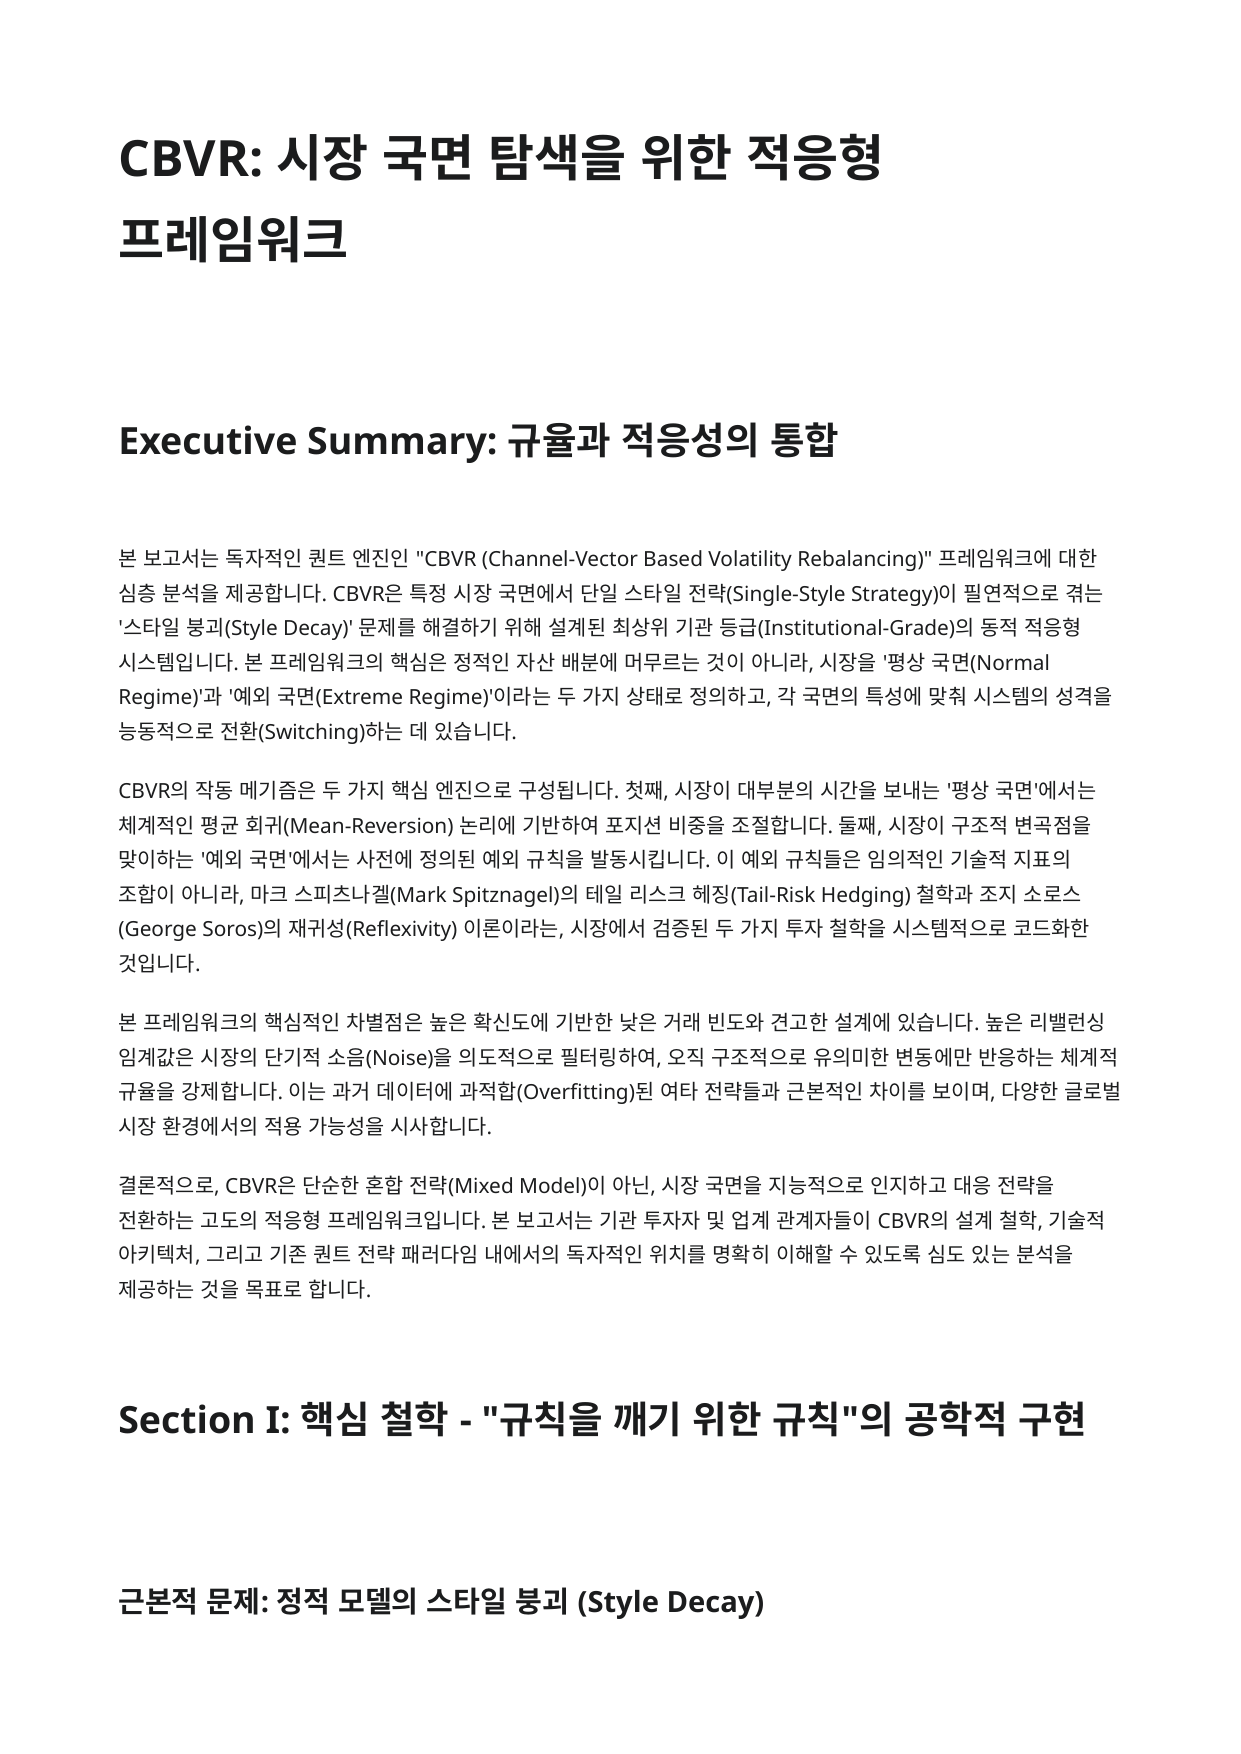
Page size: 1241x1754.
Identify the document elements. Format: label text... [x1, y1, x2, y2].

text 결론적으로, CBVR은 단순한 혼합 전략(Mixed Model)이 아닌, 시장 국면을 지능적으로 인지하고 대응 전략을 전환하는 고도의 적응형 프레임워크입니다. 본 보고서는 기관 투자자 및 업계 관계자들이 CBVR의 설계 철학, 기술적 아키텍처, 그리고 기존 퀀트 전략 패러다임 내에서의 독자적인 위치를 명확히 이해할 수 있도록 심도 있는 분석을 제공하는 것을 목표로 합니다. [118, 1169, 1122, 1303]
subtitle Executive Summary: 규율과 적응성의 통합 [118, 411, 1122, 465]
text CBVR의 작동 메기즘은 두 가지 핵심 엔진으로 구성됩니다. 첫째, 시장이 대부분의 시간을 보내는 '평상 국면'에서는 체계적인 평균 회귀(Mean-Reversion) 논리에 기반하여 포지션 비중을 조절합니다. 둘째, 시장이 구조적 변곡점을 맞이하는 '예외 국면'에서는 사전에 정의된 예외 규칙을 발동시킵니다. 이 예외 규칙들은 임의적인 기술적 지표의 조합이 아니라, 마크 스피츠나겔(Mark Spitznagel)의 테일 리스크 헤징(Tail-Risk Hedging) 철학과 조지 소로스(George Soros)의 재귀성(Reflexivity) 이론이라는, 시장에서 검증된 두 가지 투자 철학을 시스템적으로 코드화한 것입니다. [118, 774, 1122, 977]
subtitle CBVR: 시장 국면 탐색을 위한 적응형 프레임워크 [118, 118, 1122, 273]
text 본 보고서는 독자적인 퀀트 엔진인 "CBVR (Channel-Vector Based Volatility Rebalancing)" 프레임워크에 대한 심층 분석을 제공합니다. CBVR은 특정 시장 국면에서 단일 스타일 전략(Single-Style Strategy)이 필연적으로 겪는 '스타일 붕괴(Style Decay)' 문제를 해결하기 위해 설계된 최상위 기관 등급(Institutional-Grade)의 동적 적응형 시스템입니다. 본 프레임워크의 핵심은 정적인 자산 배분에 머무르는 것이 아니라, 시장을 '평상 국면(Normal Regime)'과 '예외 국면(Extreme Regime)'이라는 두 가지 상태로 정의하고, 각 국면의 특성에 맞춰 시스템의 성격을 능동적으로 전환(Switching)하는 데 있습니다. [118, 543, 1122, 745]
text 본 프레임워크의 핵심적인 차별점은 높은 확신도에 기반한 낮은 거래 빈도와 견고한 설계에 있습니다. 높은 리밸런싱 임계값은 시장의 단기적 소음(Noise)을 의도적으로 필터링하여, 오직 구조적으로 유의미한 변동에만 반응하는 체계적 규율을 강제합니다. 이는 과거 데이터에 과적합(Overfitting)된 여타 전략들과 근본적인 차이를 보이며, 다양한 글로벌 시장 환경에서의 적용 가능성을 시사합니다. [118, 1006, 1122, 1140]
subtitle 근본적 문제: 정적 모델의 스타일 붕괴 (Style Decay) [118, 1579, 1122, 1621]
subtitle Section I: 핵심 철학 - "규칙을 깨기 위한 규칙"의 공학적 구현 [118, 1390, 1122, 1444]
